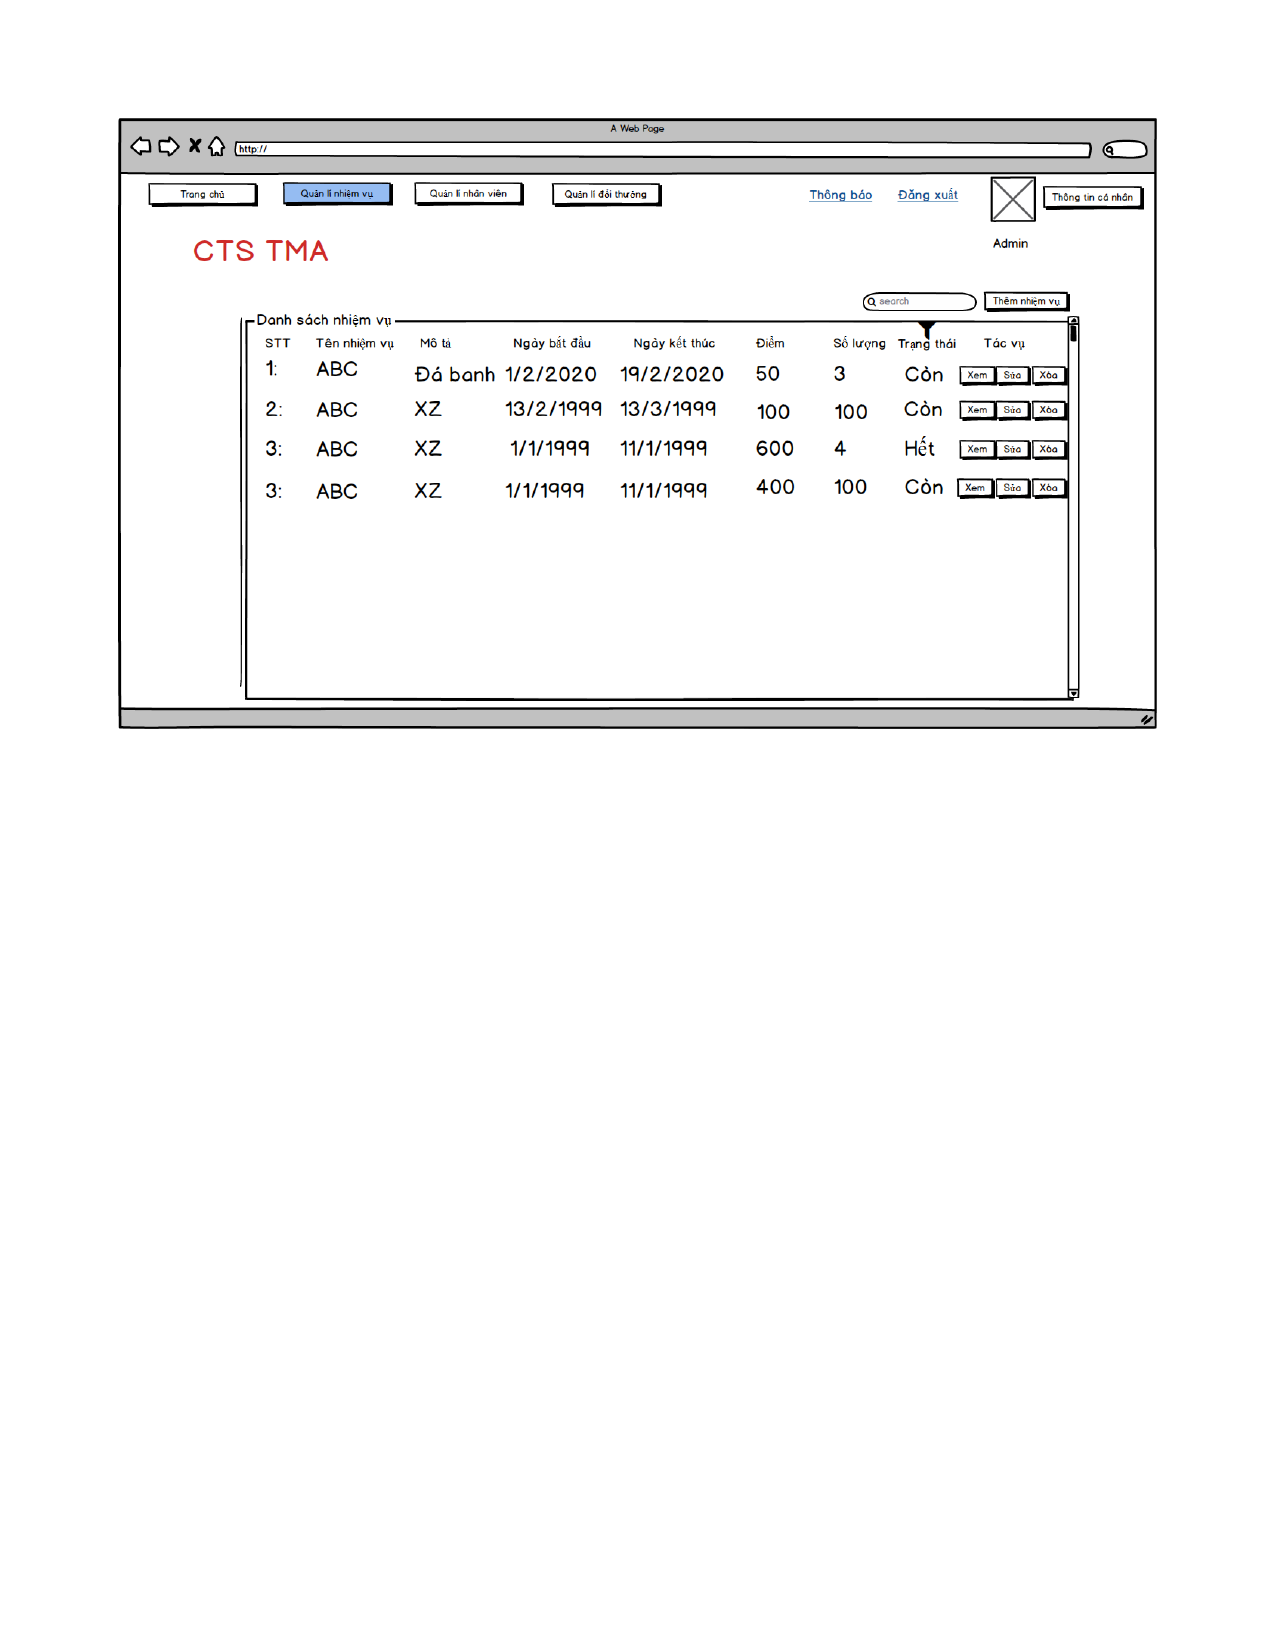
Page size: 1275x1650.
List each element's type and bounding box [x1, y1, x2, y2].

picture [118, 118, 1157, 729]
